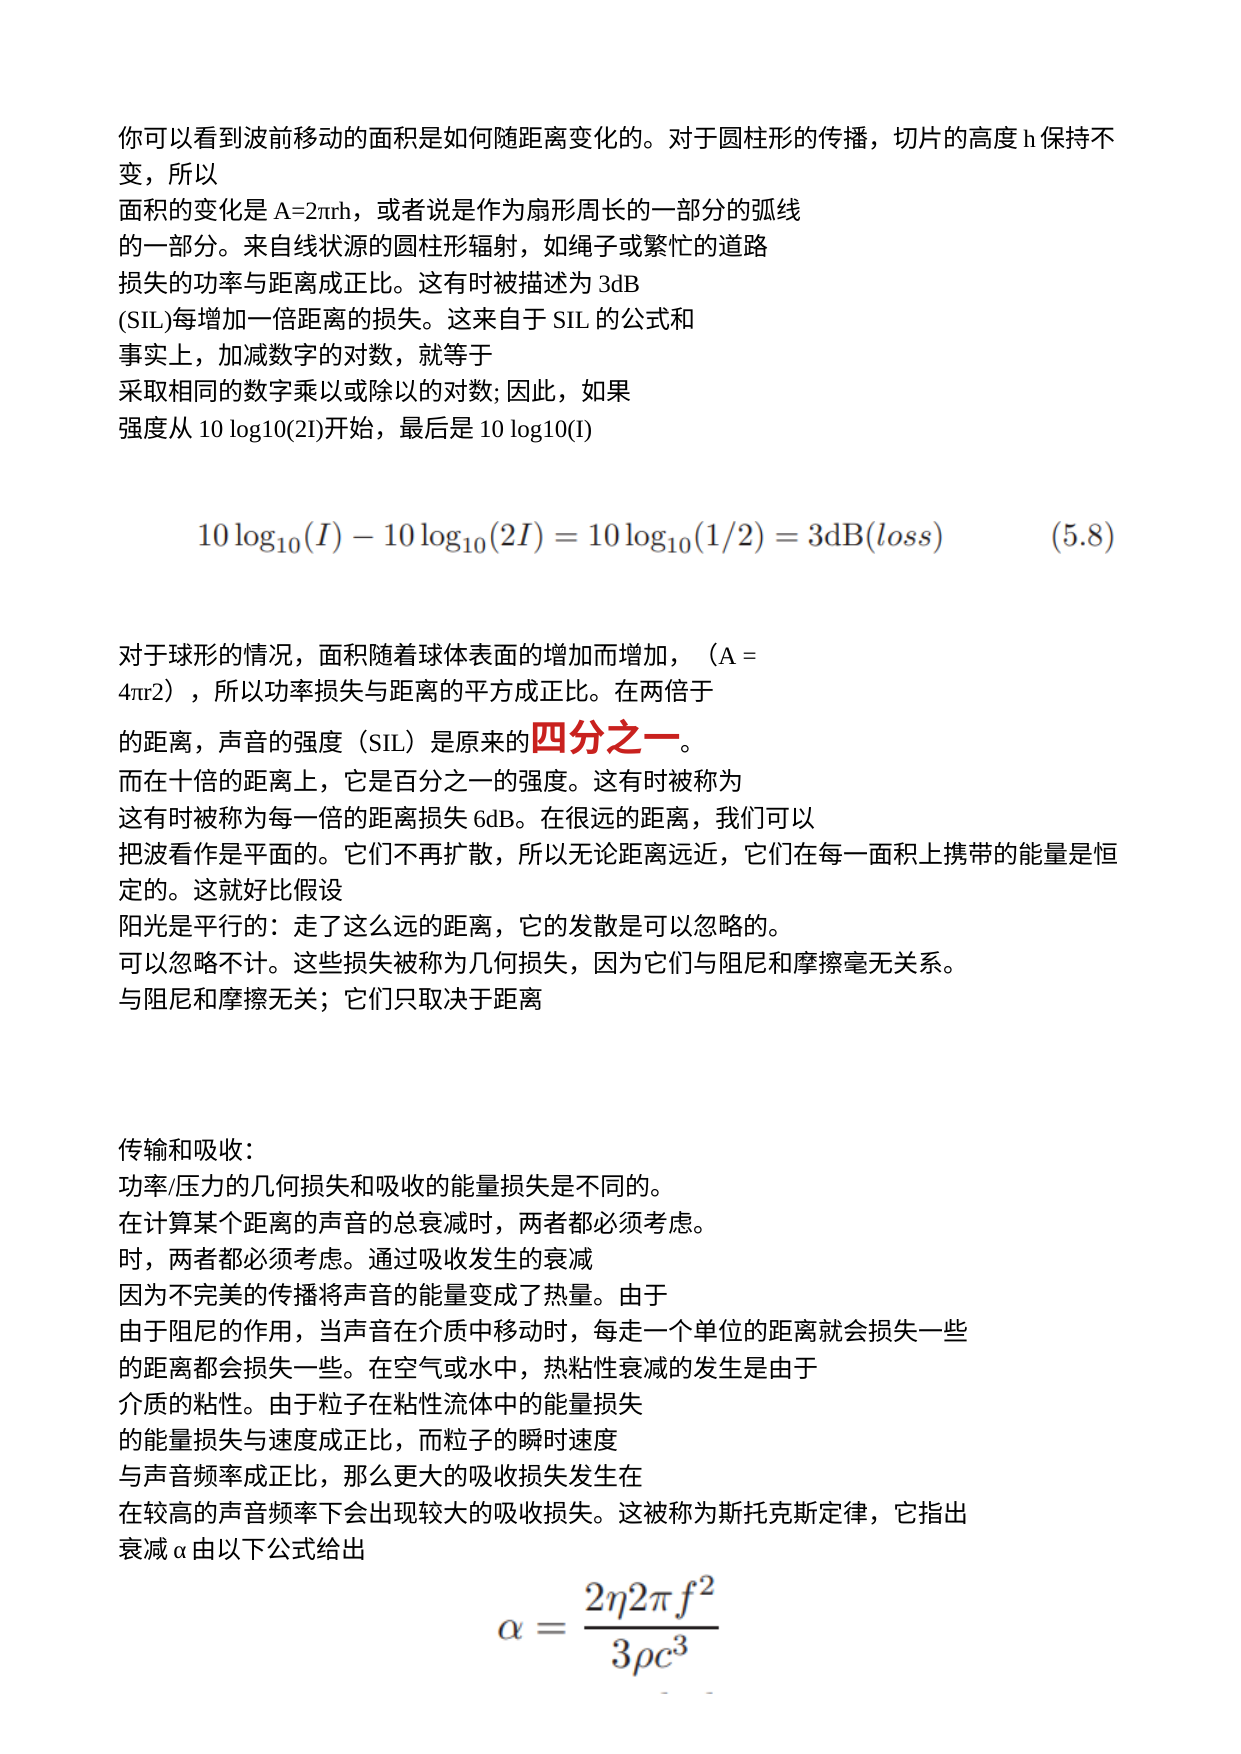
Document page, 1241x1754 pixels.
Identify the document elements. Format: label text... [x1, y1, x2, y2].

picture [392, 1529, 849, 1694]
text 可以忽略不计。这些损失被称为几何损失，因为它们与阻尼和摩擦毫无关系。 [118, 943, 1122, 979]
text 事实上，加减数字的对数，就等于 [118, 336, 1122, 372]
text 强度从10 log10(2I)开始，最后是10 log10(I) [118, 408, 1122, 444]
text 因为不完美的传播将声音的能量变成了热量。由于 [118, 1276, 1122, 1312]
text [849, 1529, 1122, 1566]
text 的距离，声音的强度（SIL）是原来的四分之一。 [118, 708, 1122, 762]
text 在计算某个距离的声音的总衰减时，两者都必须考虑。 [118, 1203, 1122, 1239]
text 对于球形的情况，面积随着球体表面的增加而增加，（A = [118, 635, 1122, 671]
text 这有时被称为每一倍的距离损失6dB。在很远的距离，我们可以 [118, 798, 1122, 834]
text 介质的粘性。由于粒子在粘性流体中的能量损失 [118, 1384, 1122, 1421]
text 采取相同的数字乘以或除以的对数; 因此，如果 [118, 372, 1122, 408]
text 的距离都会损失一些。在空气或水中，热粘性衰减的发生是由于 [118, 1348, 1122, 1384]
text 传输和吸收： [118, 1131, 1122, 1167]
text 面积的变化是A=2πrh，或者说是作为扇形周长的一部分的弧线 [118, 191, 1122, 227]
text 的一部分。来自线状源的圆柱形辐射，如绳子或繁忙的道路 [118, 227, 1122, 263]
text 时，两者都必须考虑。通过吸收发生的衰减 [118, 1239, 1122, 1276]
text 4πr2），所以功率损失与距离的平方成正比。在两倍于 [118, 671, 1122, 708]
text 衰减α由以下公式给出 [118, 1529, 392, 1566]
text (SIL)每增加一倍距离的损失。这来自于SIL的公式和 [118, 299, 1122, 336]
text 阳光是平行的：走了这么远的距离，它的发散是可以忽略的。 [118, 907, 1122, 943]
text 而在十倍的距离上，它是百分之一的强度。这有时被称为 [118, 762, 1122, 798]
text 由于阻尼的作用，当声音在介质中移动时，每走一个单位的距离就会损失一些 [118, 1312, 1122, 1348]
text 功率/压力的几何损失和吸收的能量损失是不同的。 [118, 1167, 1122, 1203]
text 的能量损失与速度成正比，而粒子的瞬时速度 [118, 1421, 1122, 1457]
text 损失的功率与距离成正比。这有时被描述为3dB [118, 263, 1122, 299]
text 你可以看到波前移动的面积是如何随距离变化的。对于圆柱形的传播，切片的高度h保持不变，所以 [118, 118, 1122, 191]
text 与声音频率成正比，那么更大的吸收损失发生在 [118, 1457, 1122, 1493]
text 把波看作是平面的。它们不再扩散，所以无论距离远近，它们在每一面积上携带的能量是恒定的。这就好比假设 [118, 834, 1122, 907]
text 与阻尼和摩擦无关；它们只取决于距离 [118, 979, 1122, 1016]
text 在较高的声音频率下会出现较大的吸收损失。这被称为斯托克斯定律，它指出 [118, 1493, 1122, 1529]
picture [135, 508, 1140, 578]
